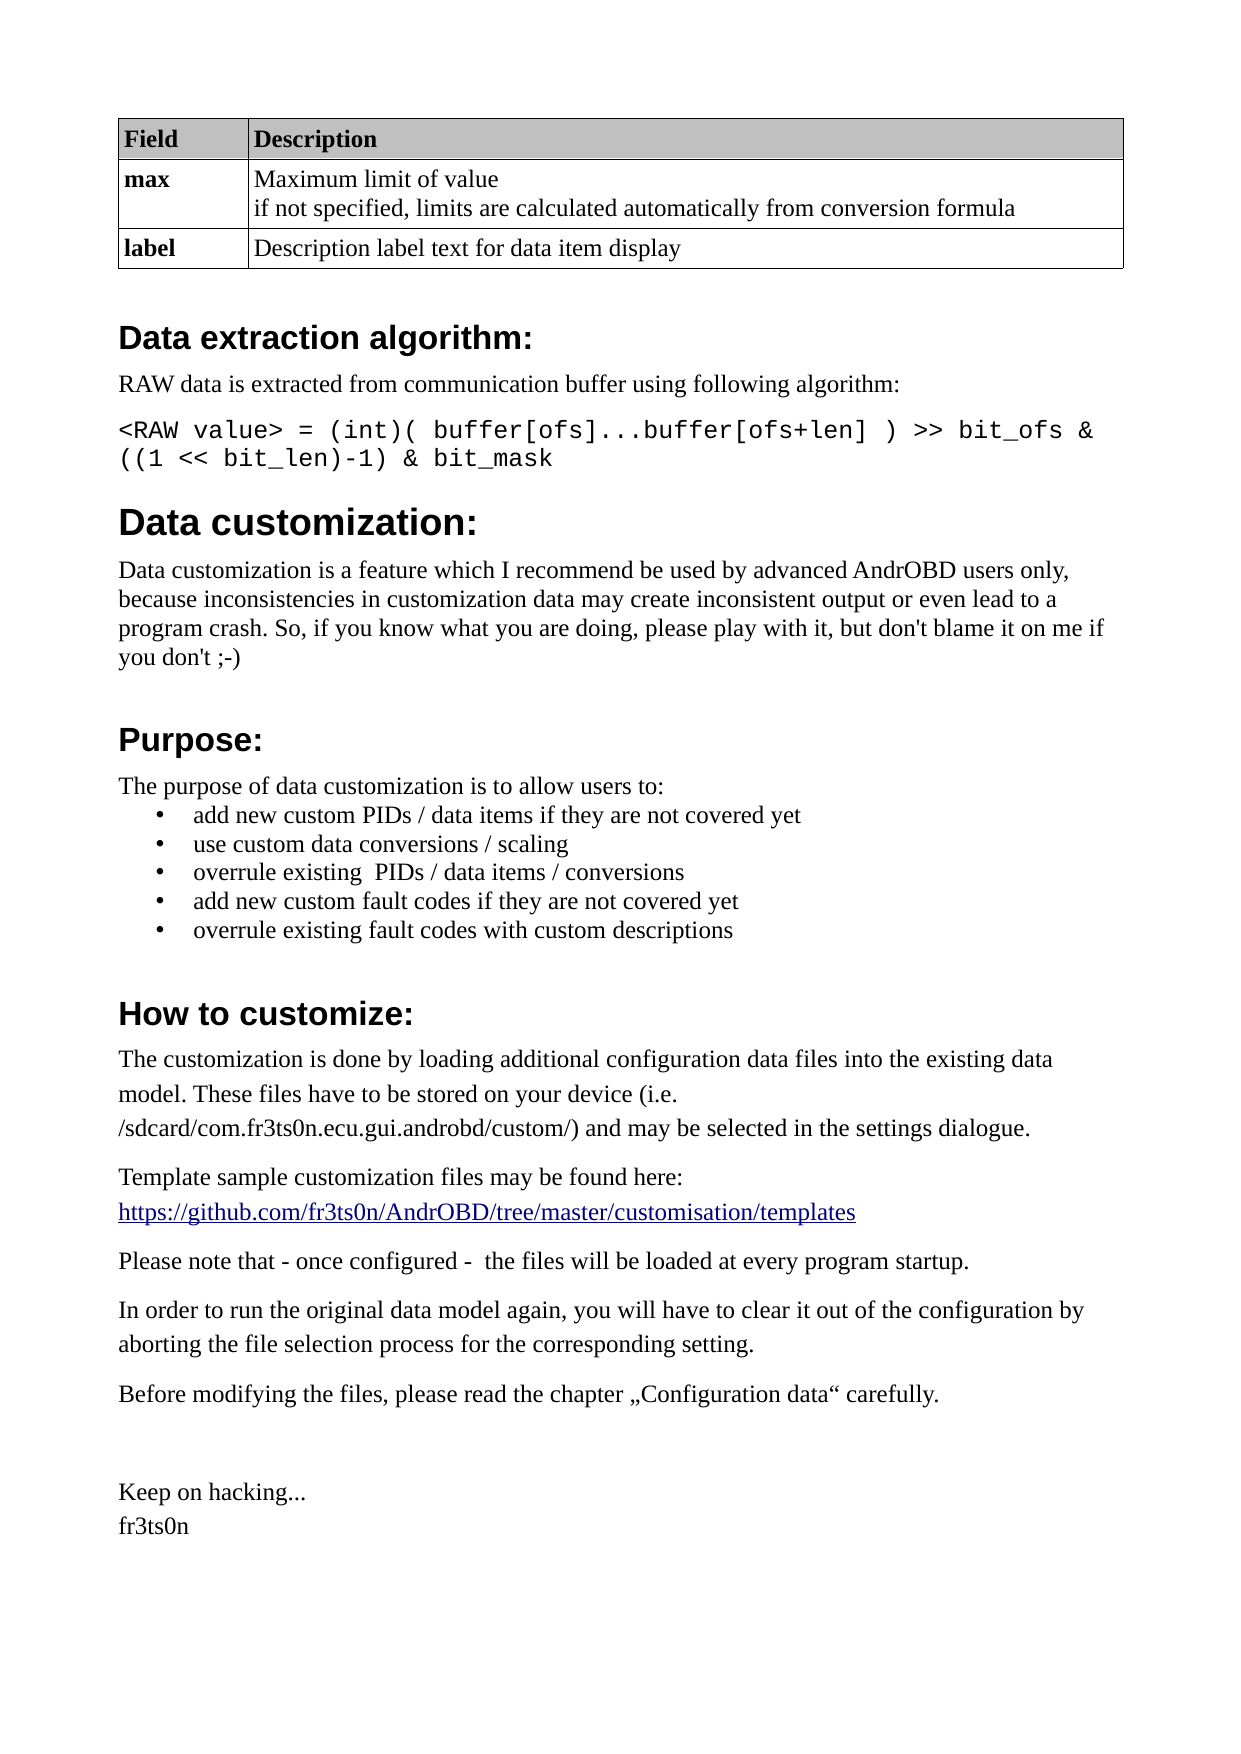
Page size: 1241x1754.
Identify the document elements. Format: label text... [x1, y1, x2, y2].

text <RAW value> = (int)( buffer[ofs]...buffer[ofs+len] ) >> bit_ofs & ((1 << bit_len)-1) & bit_mask [118, 418, 1122, 474]
text In order to run the original data model again, you will have to clear it out of the configuration by aborting the file selection process for the corresponding setting. [118, 1295, 1122, 1358]
text RAW data is extracted from communication buffer using following algorithm: [118, 369, 1122, 397]
list overrule existing fault codes with custom descriptions [156, 915, 1122, 944]
text Data customization is a feature which I recommend be used by advanced AndrOBD users only, because inconsistencies in customization data may create inconsistent output or even lead to a program crash. So, if you know what you are doing, please play with it, but don't blame it on me if you don't ;-) [118, 556, 1122, 671]
text Please note that - once configured - the files will be loaded at every program startup. [118, 1246, 1122, 1275]
table_header Description [249, 119, 1123, 158]
subtitle Purpose: [118, 720, 1122, 759]
text The purpose of data customization is to allow users to: [118, 771, 1122, 800]
list use custom data conversions / scaling [156, 829, 1122, 857]
table_cell max [119, 160, 248, 227]
subtitle Data customization: [118, 499, 1122, 543]
text Before modifying the files, please read the chapter „Configuration data“ carefully. [118, 1379, 1122, 1407]
list add new custom PIDs / data items if they are not covered yet [156, 800, 1122, 829]
text The customization is done by loading additional configuration data files into the existing data model. These files have to be stored on your device (i.e. /sdcard/com.fr3ts0n.ecu.gui.androbd/custom/) and may be selected in the settings dialogue. [118, 1044, 1122, 1142]
list overrule existing PIDs / data items / conversions [156, 857, 1122, 886]
text Keep on hacking... fr3ts0n [118, 1477, 1122, 1540]
table_cell Maximum limit of value if not specified, limits are calculated automatically from conversion formula [249, 160, 1123, 227]
text Template sample customization files may be found here: https://github.com/fr3ts0n/AndrOBD/tree/master/customisation/templates [118, 1162, 1122, 1226]
subtitle Data extraction algorithm: [118, 317, 1122, 356]
table_cell Description label text for data item display [249, 229, 1123, 268]
table_cell label [119, 229, 248, 268]
table_header Field [119, 119, 248, 158]
list add new custom fault codes if they are not covered yet [156, 886, 1122, 915]
subtitle How to customize: [118, 993, 1122, 1032]
